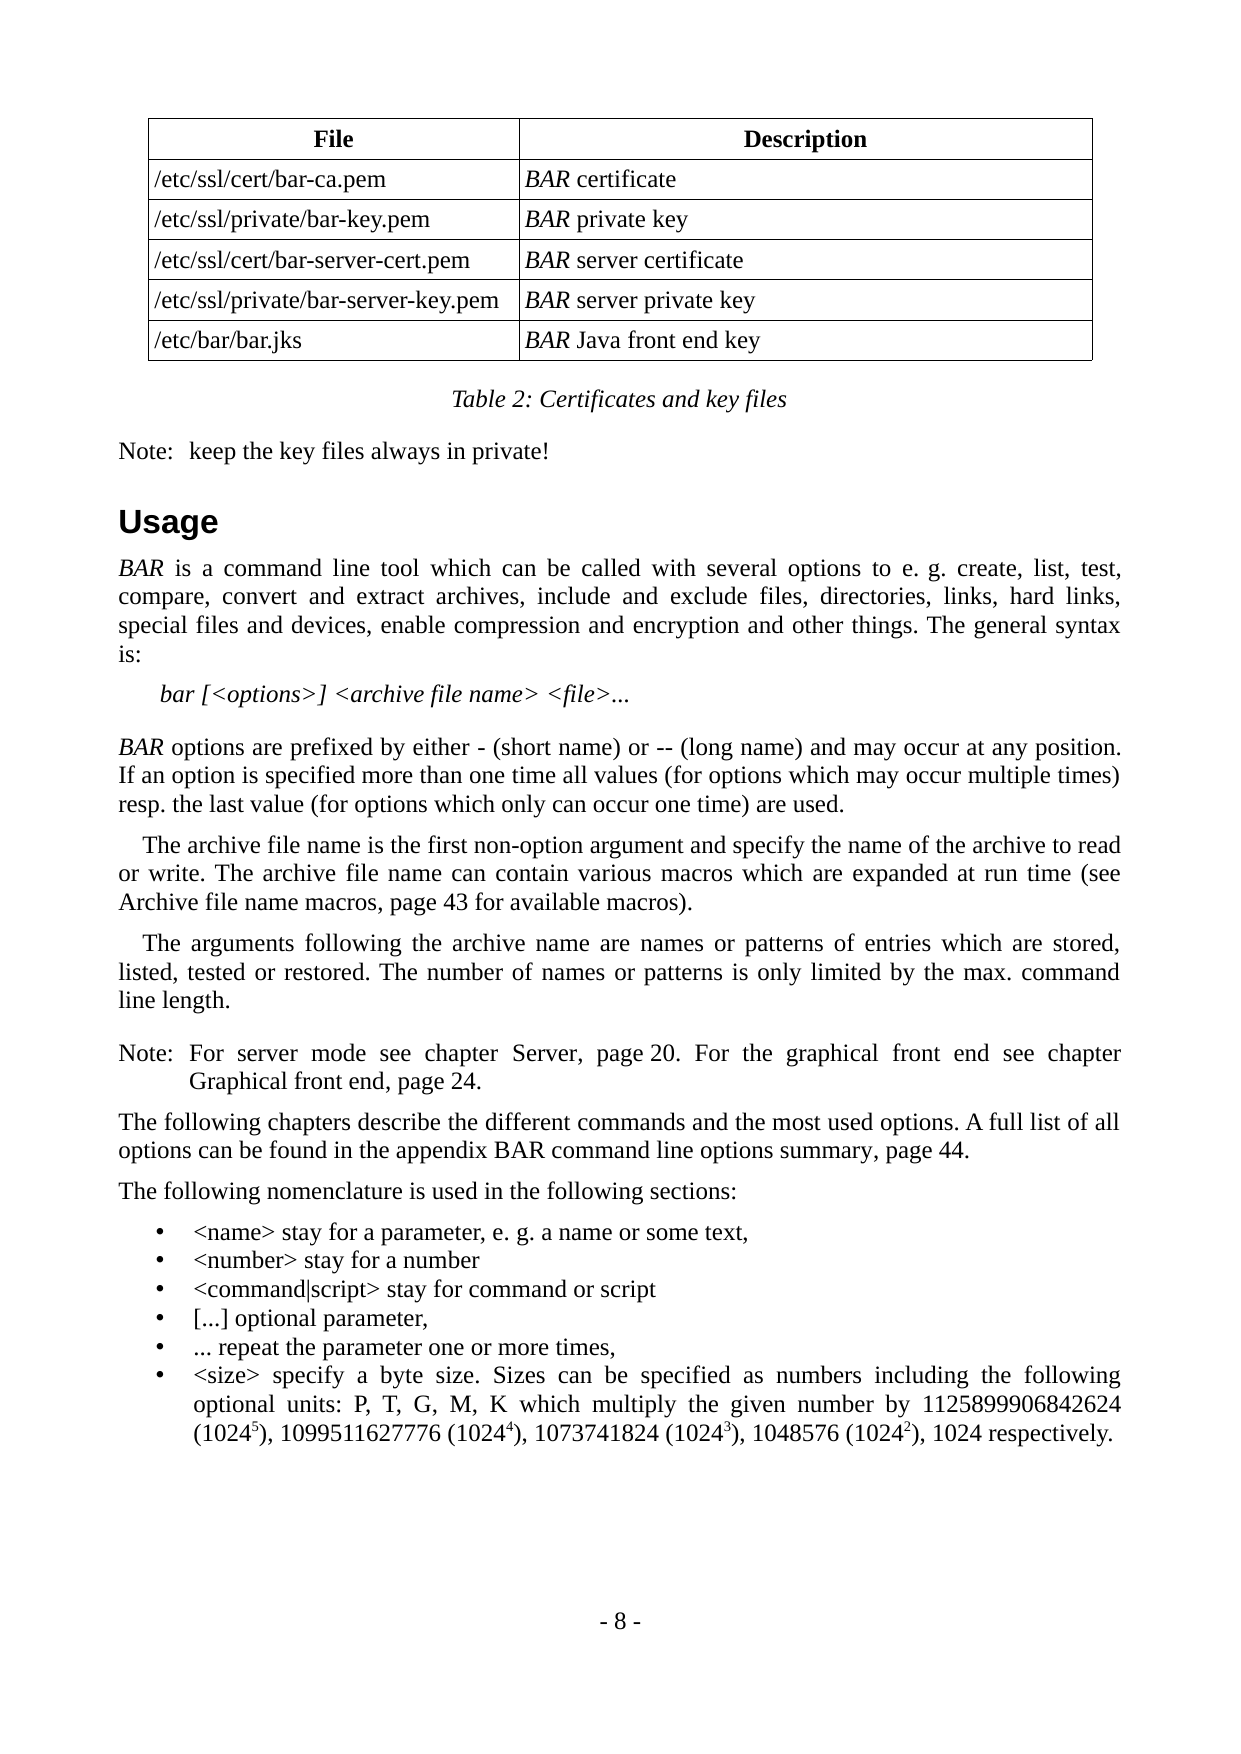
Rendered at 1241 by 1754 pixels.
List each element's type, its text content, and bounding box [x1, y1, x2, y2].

list <size> specify a byte size. Sizes can be specified as numbers including the following optional units: P, T, G, M, K which multiply the given number by 1125899906842624 (10245), 1099511627776 (10244), 1073741824 (10243), 1048576 (10242), 1024 respectively. [156, 1360, 1122, 1447]
text bar [<options>] <archive file name> <file>... [159, 679, 1122, 708]
text Note: keep the key files always in private! [118, 436, 1122, 465]
table_cell /etc/ssl/private/bar-server-key.pem [149, 280, 519, 320]
text Table 2: Certificates and key files [118, 384, 1122, 412]
list <name> stay for a parameter, e. g. a name or some text, [156, 1217, 1122, 1245]
table_cell BAR private key [520, 200, 1092, 239]
text BAR is a command line tool which can be called with several options to e. g. create, list, test, compare, convert and extract archives, include and exclude files, directories, links, hard links, special files and devices, enable compression and encryption and other things. The general syntax is: [118, 553, 1122, 668]
text BAR options are prefixed by either ‑ (short name) or ‑‑ (long name) and may occur at any position. If an option is specified more than one time all values (for options which may occur multiple times) resp. the last value (for options which only can occur one time) are used. [118, 732, 1122, 818]
table_cell BAR server private key [520, 280, 1092, 320]
list [...] optional parameter, [156, 1303, 1122, 1332]
table_cell BAR server certificate [520, 240, 1092, 279]
list <command|script> stay for command or script [156, 1274, 1122, 1303]
table_cell BAR Java front end key [520, 321, 1092, 360]
table_cell /etc/ssl/cert/bar-ca.pem [149, 160, 519, 199]
table_cell BAR certificate [520, 160, 1092, 199]
table_header Description [520, 119, 1092, 158]
subtitle Usage [118, 501, 1122, 540]
list <number> stay for a number [156, 1245, 1122, 1274]
text The following nomenclature is used in the following sections: [118, 1176, 1122, 1205]
table_cell /etc/ssl/private/bar-key.pem [149, 200, 519, 239]
table_cell /etc/ssl/cert/bar-server-cert.pem [149, 240, 519, 279]
text The following chapters describe the different commands and the most used options. A full list of all options can be found in the appendix BAR command line options summary, page 43. [118, 1107, 1122, 1164]
text Note: For server mode see chapter Server, page 20. For the graphical front end see chapter Graphical front end, page 24. [118, 1038, 1122, 1095]
list ... repeat the parameter one or more times, [156, 1332, 1122, 1360]
text The arguments following the archive name are names or patterns of entries which are stored, listed, tested or restored. The number of names or patterns is only limited by the max. command line length. [118, 928, 1122, 1014]
table_cell /etc/bar/bar.jks [149, 321, 519, 360]
text The archive file name is the first non-option argument and specify the name of the archive to read or write. The archive file name can contain various macros which are expanded at run time (see Archive file name macros, page 42 for available macros). [118, 830, 1122, 916]
table_header File [149, 119, 519, 158]
